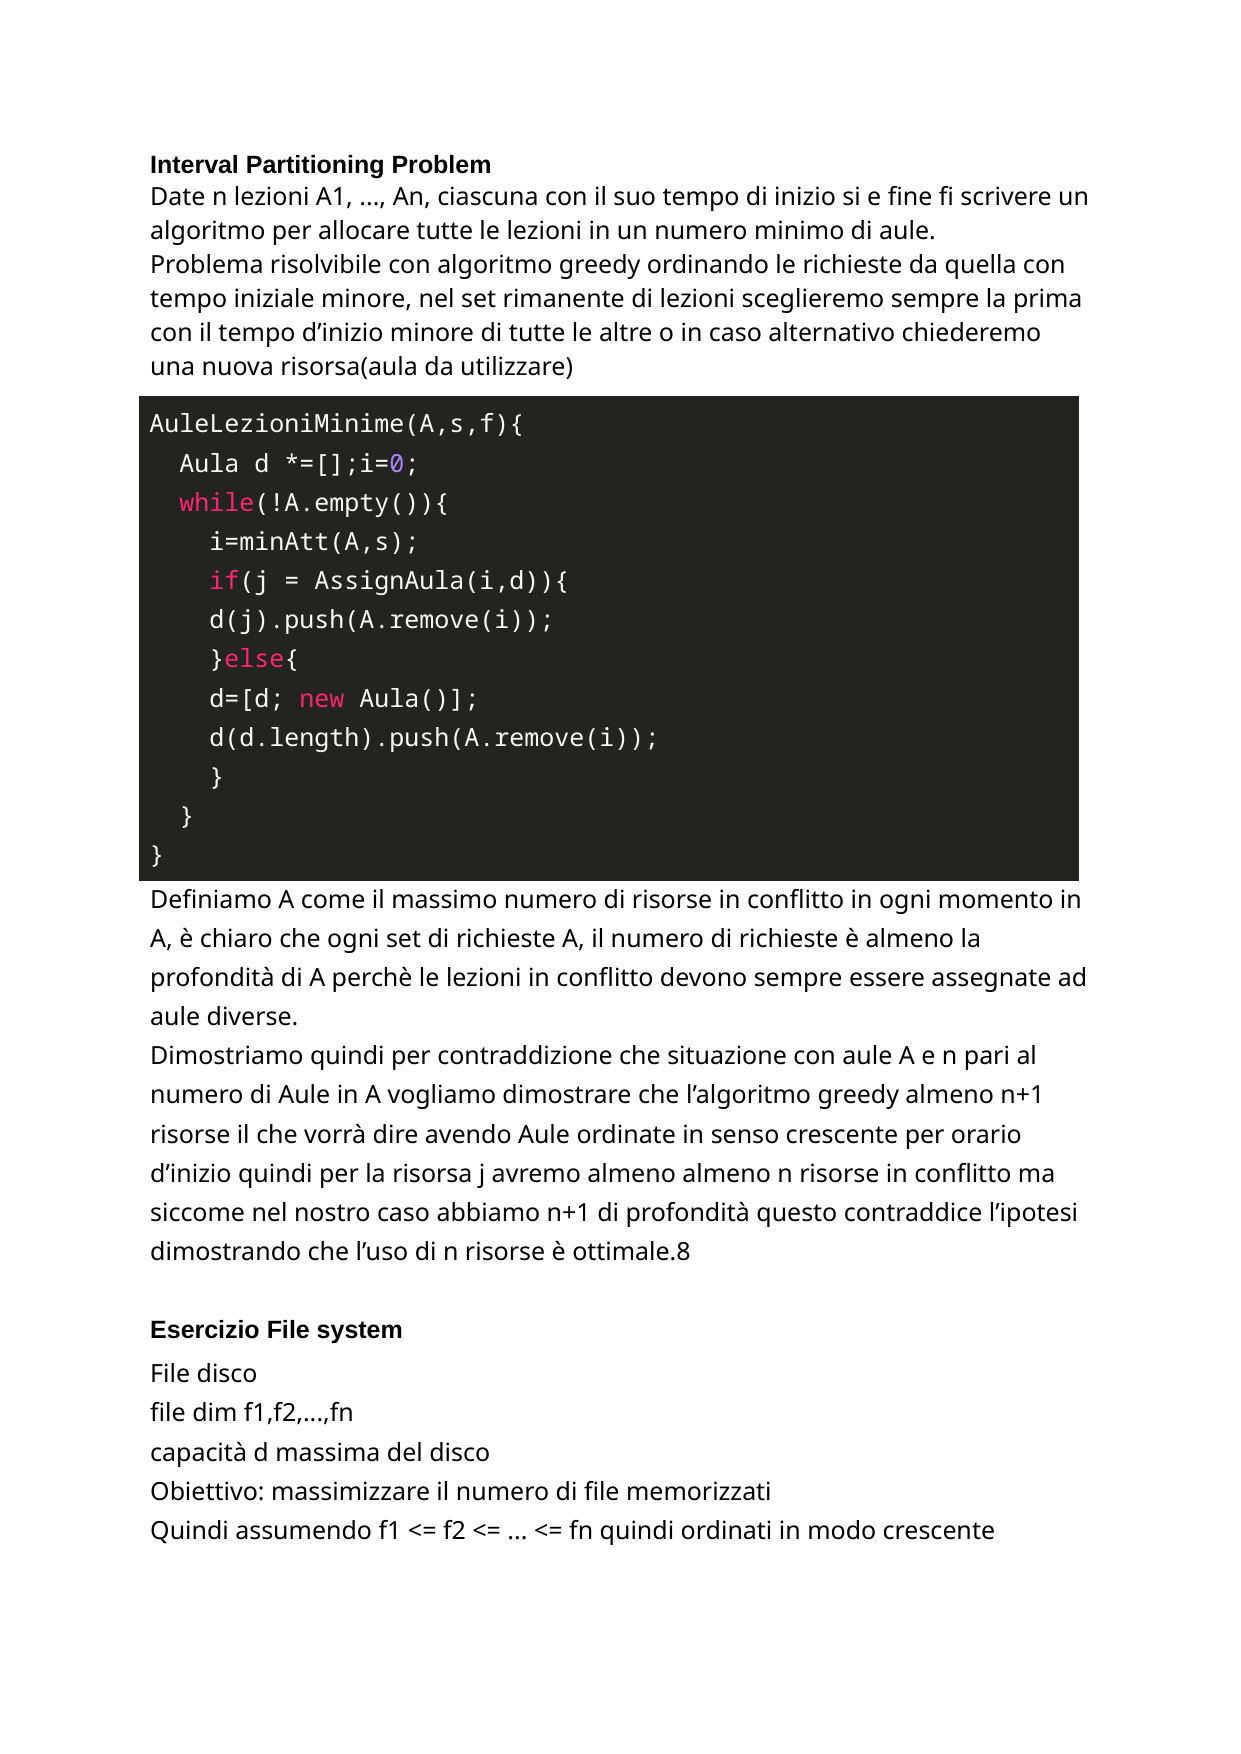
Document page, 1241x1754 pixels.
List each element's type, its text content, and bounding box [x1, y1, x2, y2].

text Dimostriamo quindi per contraddizione che situazione con aule A e n pari al numero di Aule in A vogliamo dimostrare che l’algoritmo greedy almeno n+1 risorse il che vorrà dire avendo Aule ordinate in senso crescente per orario d’inizio quindi per la risorsa j avremo almeno almeno n risorse in conflitto ma siccome nel nostro caso abbiamo n+1 di profondità questo contraddice l’ipotesi dimostrando che l’uso di n risorse è ottimale.8 [150, 1038, 1090, 1268]
text Definiamo A come il massimo numero di risorse in conflitto in ogni momento in A, è chiaro che ogni set di richieste A, il numero di richieste è almeno la profondità di A perchè le lezioni in conflitto devono sempre essere assegnate ad aule diverse. [150, 881, 1090, 1033]
text Quindi assumendo f1 <= f2 <= ... <= fn quindi ordinati in modo crescente [150, 1513, 1090, 1547]
text capacità d massima del disco [150, 1434, 1090, 1468]
text Obiettivo: massimizzare il numero di file memorizzati [150, 1473, 1090, 1507]
subtitle Interval Partitioning Problem Date n lezioni A1, ..., An, ciascuna con il suo tempo di inizio si e fine fi scrivere un algoritmo per allocare tutte le lezioni in un numero minimo di aule. Problema risolvibile con algoritmo greedy ordinando le richieste da quella con tempo iniziale minore, nel set rimanente di lezioni sceglieremo sempre la prima con il tempo d’inizio minore di tutte le altre o in caso alternativo chiederemo una nuova risorsa(aula da utilizzare) [150, 150, 1090, 383]
table_header AuleLezioniMinime(A,s,f){ Aula d *=[];i=0; while(!A.empty()){ i=minAtt(A,s); if(j = AssignAula(i,d)){ d(j).push(A.remove(i)); }else{ d=[d; new Aula()]; d(d.length).push(A.remove(i)); } } } [139, 396, 1079, 881]
text File disco [150, 1356, 1090, 1390]
subtitle Esercizio File system [150, 1315, 1090, 1343]
text file dim f1,f2,...,fn [150, 1395, 1090, 1429]
